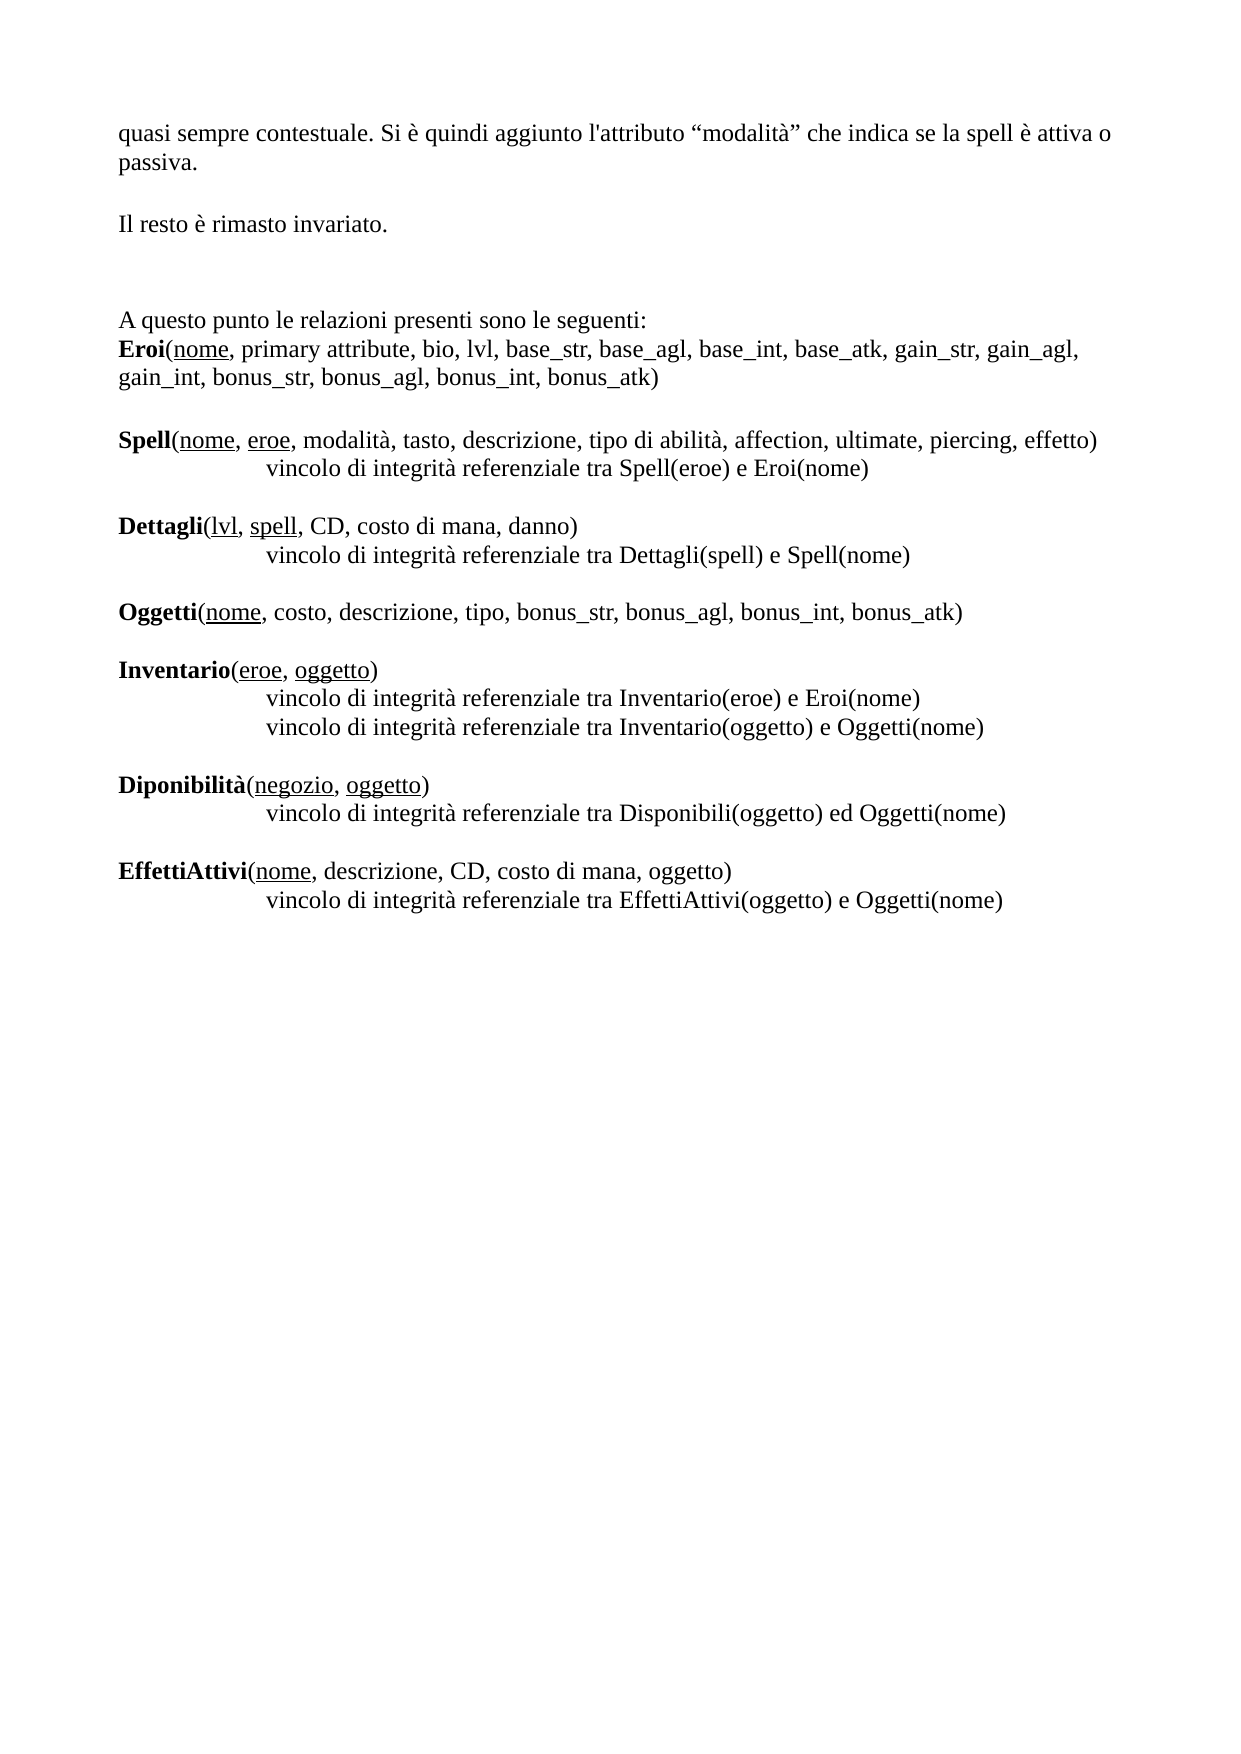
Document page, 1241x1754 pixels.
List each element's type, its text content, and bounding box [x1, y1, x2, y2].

text Eroi(nome, primary attribute, bio, lvl, base_str, base_agl, base_int, base_atk, gain_str, gain_agl, gain_int, bonus_str, bonus_agl, bonus_int, bonus_atk) [118, 334, 1122, 391]
text Dettagli(lvl, spell, CD, costo di mana, danno) [118, 511, 1122, 540]
text Diponibilità(negozio, oggetto) [118, 770, 1122, 798]
text vincolo di integrità referenziale tra Dettagli(spell) e Spell(nome) [118, 540, 1122, 568]
text EffettiAttivi(nome, descrizione, CD, costo di mana, oggetto) [118, 856, 1122, 885]
text Inventario(eroe, oggetto) [118, 655, 1122, 683]
text Oggetti(nome, costo, descrizione, tipo, bonus_str, bonus_agl, bonus_int, bonus_atk) [118, 597, 1122, 626]
text vincolo di integrità referenziale tra Disponibili(oggetto) ed Oggetti(nome) [118, 798, 1122, 827]
text A questo punto le relazioni presenti sono le seguenti: [118, 305, 1122, 334]
text vincolo di integrità referenziale tra Spell(eroe) e Eroi(nome) [118, 453, 1122, 482]
text Il resto è rimasto invariato. [118, 209, 1122, 238]
text Spell(nome, eroe, modalità, tasto, descrizione, tipo di abilità, affection, ultimate, piercing, effetto) [118, 425, 1122, 453]
text vincolo di integrità referenziale tra EffettiAttivi(oggetto) e Oggetti(nome) [118, 885, 1122, 913]
text vincolo di integrità referenziale tra Inventario(eroe) e Eroi(nome) [118, 683, 1122, 712]
text quasi sempre contestuale. Si è quindi aggiunto l'attributo “modalità” che indica se la spell è attiva o passiva. [118, 118, 1122, 176]
text vincolo di integrità referenziale tra Inventario(oggetto) e Oggetti(nome) [118, 712, 1122, 741]
